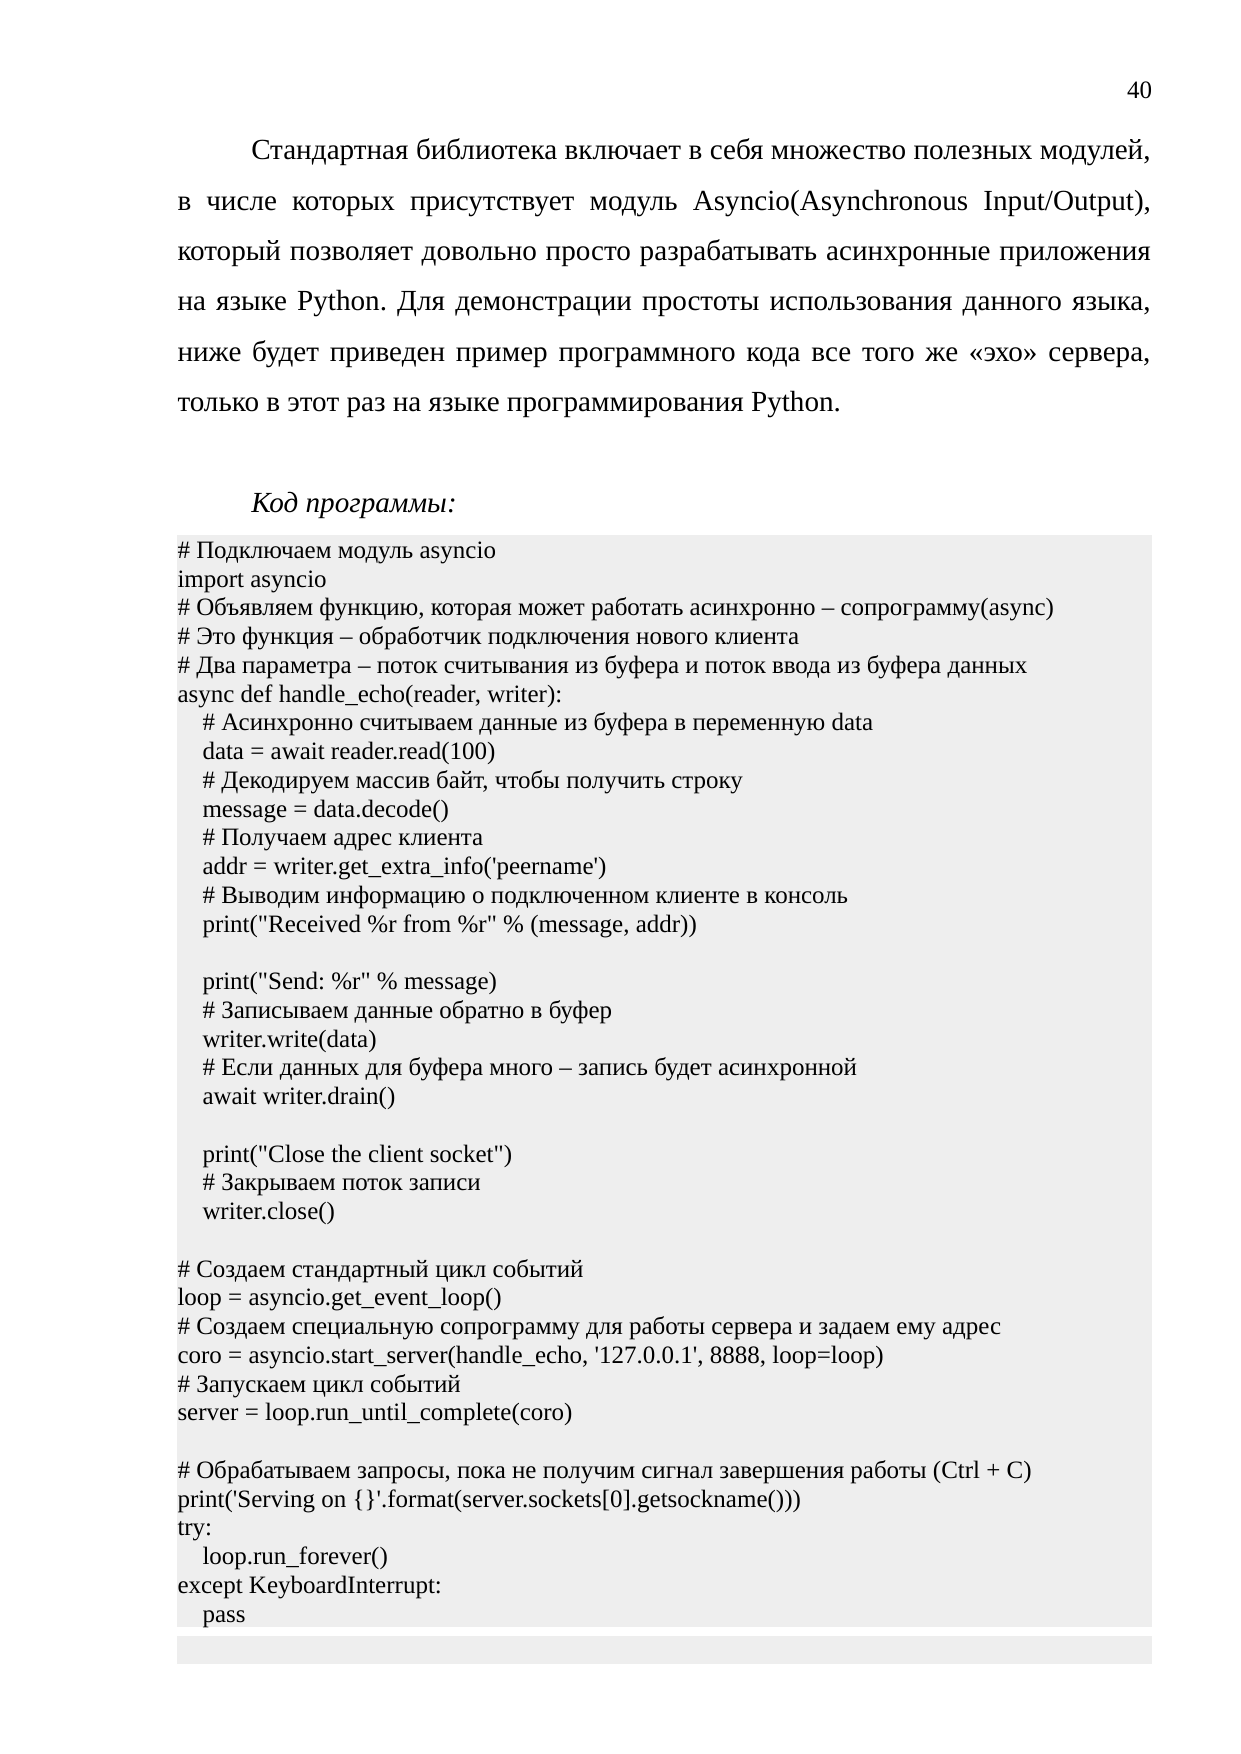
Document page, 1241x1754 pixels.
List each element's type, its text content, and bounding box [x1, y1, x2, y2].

text # Получаем адрес клиента [177, 822, 1152, 851]
text loop.run_forever() [177, 1541, 1152, 1570]
text # Два параметра – поток считывания из буфера и поток ввода из буфера данных [177, 650, 1152, 679]
text async def handle_echo(reader, writer): [177, 679, 1152, 707]
text # Выводим информацию о подключенном клиенте в консоль [177, 880, 1152, 909]
text # Если данных для буфера много – запись будет асинхронной [177, 1052, 1152, 1081]
text # Закрываем поток записи [177, 1167, 1152, 1196]
text # Декодируем массив байт, чтобы получить строку [177, 765, 1152, 794]
text writer.close() [177, 1196, 1152, 1225]
text except KeyboardInterrupt: [177, 1570, 1152, 1599]
text try: [177, 1512, 1152, 1541]
text # Подключаем модуль asyncio [177, 535, 1152, 564]
text message = data.decode() [177, 794, 1152, 822]
text Стандартная библиотека включает в себя множество полезных модулей, в числе которых присутствует модуль Asyncio(Asynchronous Input/Output), который позволяет довольно просто разрабатывать асинхронные приложения на языке Python. Для демонстрации простоты использования данного языка, ниже будет приведен пример программного кода все того же «эхо» сервера, только в этот раз на языке программирования Python. [177, 132, 1152, 418]
text # Асинхронно считываем данные из буфера в переменную data [177, 707, 1152, 736]
text data = await reader.read(100) [177, 736, 1152, 765]
text # Создаем специальную сопрограмму для работы сервера и задаем ему адрес [177, 1311, 1152, 1340]
text print("Send: %r" % message) [177, 966, 1152, 995]
text print("Received %r from %r" % (message, addr)) [177, 909, 1152, 937]
text # Объявляем функцию, которая может работать асинхронно – сопрограмму(async) [177, 592, 1152, 621]
text # Запускаем цикл событий [177, 1369, 1152, 1397]
text pass [177, 1599, 1152, 1627]
text Код программы: [177, 485, 1152, 518]
text # Обрабатываем запросы, пока не получим сигнал завершения работы (Ctrl + C) [177, 1455, 1152, 1484]
text coro = asyncio.start_server(handle_echo, '127.0.0.1', 8888, loop=loop) [177, 1340, 1152, 1369]
text writer.write(data) [177, 1024, 1152, 1052]
text addr = writer.get_extra_info('peername') [177, 851, 1152, 880]
text # Записываем данные обратно в буфер [177, 995, 1152, 1024]
text import asyncio [177, 564, 1152, 592]
text # Создаем стандартный цикл событий [177, 1254, 1152, 1282]
text await writer.drain() [177, 1081, 1152, 1110]
text # Это функция – обработчик подключения нового клиента [177, 621, 1152, 650]
text loop = asyncio.get_event_loop() [177, 1282, 1152, 1311]
text print("Close the client socket") [177, 1139, 1152, 1167]
text server = loop.run_until_complete(coro) [177, 1397, 1152, 1426]
text print('Serving on {}'.format(server.sockets[0].getsockname())) [177, 1484, 1152, 1512]
